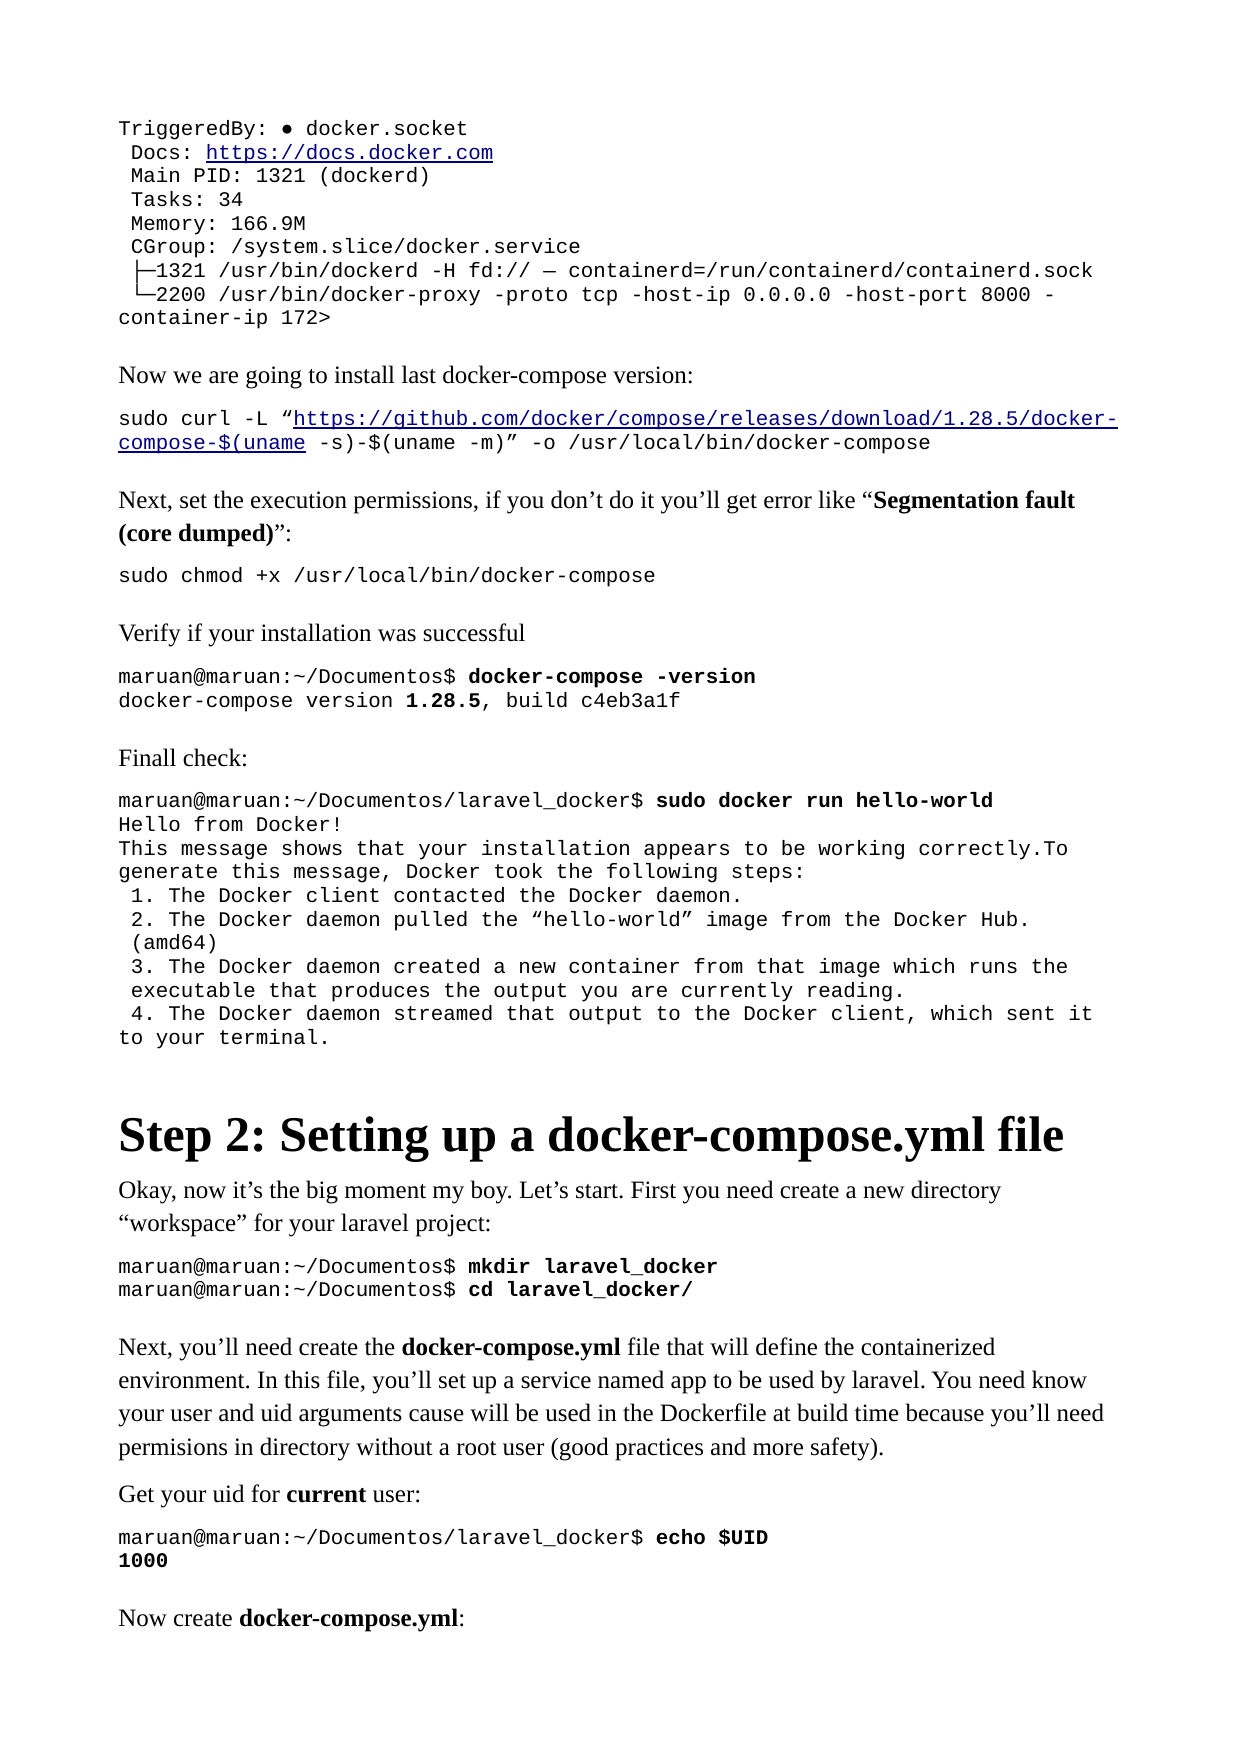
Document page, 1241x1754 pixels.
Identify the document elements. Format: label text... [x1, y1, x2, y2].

text 4. The Docker daemon streamed that output to the Docker client, which sent it to your terminal. [118, 1003, 1122, 1051]
text (amd64) [118, 932, 1122, 956]
text Tasks: 34 [118, 189, 1122, 213]
subtitle Step 2: Setting up a docker-compose.yml file [118, 1105, 1122, 1163]
text Now create docker-compose.yml: [118, 1603, 1122, 1632]
text Verify if your installation was successful [118, 618, 1122, 647]
text Now we are going to install last docker-compose version: [118, 360, 1122, 389]
text └─2200 /usr/bin/docker-proxy -proto tcp -host-ip 0.0.0.0 -host-port 8000 -container-ip 172> [118, 284, 1122, 331]
text Next, you’ll need create the docker-compose.yml file that will define the containerized environment. In this file, you’ll set up a service named app to be used by laravel. You need know your user and uid arguments cause will be used in the Dockerfile at build time because you’ll need permisions in directory without a root user (good practices and more safety). [118, 1332, 1122, 1460]
text maruan@maruan:~/Documentos/laravel_docker$ echo $UID [118, 1527, 1122, 1550]
text This message shows that your installation appears to be working correctly.To generate this message, Docker took the following steps: [118, 838, 1122, 885]
text 2. The Docker daemon pulled the “hello-world” image from the Docker Hub. [118, 909, 1122, 932]
text sudo chmod +x /usr/local/bin/docker-compose [118, 565, 1122, 589]
text 1000 [118, 1550, 1122, 1574]
text maruan@maruan:~/Documentos/laravel_docker$ sudo docker run hello-world [118, 791, 1122, 814]
text 1. The Docker client contacted the Docker daemon. [118, 885, 1122, 909]
text maruan@maruan:~/Documentos$ docker-compose -version [118, 666, 1122, 690]
text sudo curl -L “https://github.com/docker/compose/releases/download/1.28.5/docker-compose-$(uname -s)-$(uname -m)” -o /usr/local/bin/docker-compose [118, 408, 1122, 455]
text executable that produces the output you are currently reading. [118, 980, 1122, 1003]
text 3. The Docker daemon created a new container from that image which runs the [118, 956, 1122, 980]
text TriggeredBy: ● docker.socket [118, 118, 1122, 142]
text CGroup: /system.slice/docker.service [118, 236, 1122, 260]
text Finall check: [118, 743, 1122, 772]
text maruan@maruan:~/Documentos$ cd laravel_docker/ [118, 1279, 1122, 1303]
text Next, set the execution permissions, if you don’t do it you’ll get error like “Segmentation fault (core dumped)”: [118, 485, 1122, 547]
text maruan@maruan:~/Documentos$ mkdir laravel_docker [118, 1256, 1122, 1279]
text Get your uid for current user: [118, 1479, 1122, 1508]
text Hello from Docker! [118, 814, 1122, 838]
text docker-compose version 1.28.5, build c4eb3a1f [118, 690, 1122, 713]
text Memory: 166.9M [118, 213, 1122, 236]
text Main PID: 1321 (dockerd) [118, 165, 1122, 189]
text Okay, now it’s the big moment my boy. Let’s start. First you need create a new directory “workspace” for your laravel project: [118, 1175, 1122, 1237]
text ├─1321 /usr/bin/dockerd -H fd:// — containerd=/run/containerd/containerd.sock [118, 260, 1122, 284]
text Docs: https://docs.docker.com [118, 142, 1122, 165]
